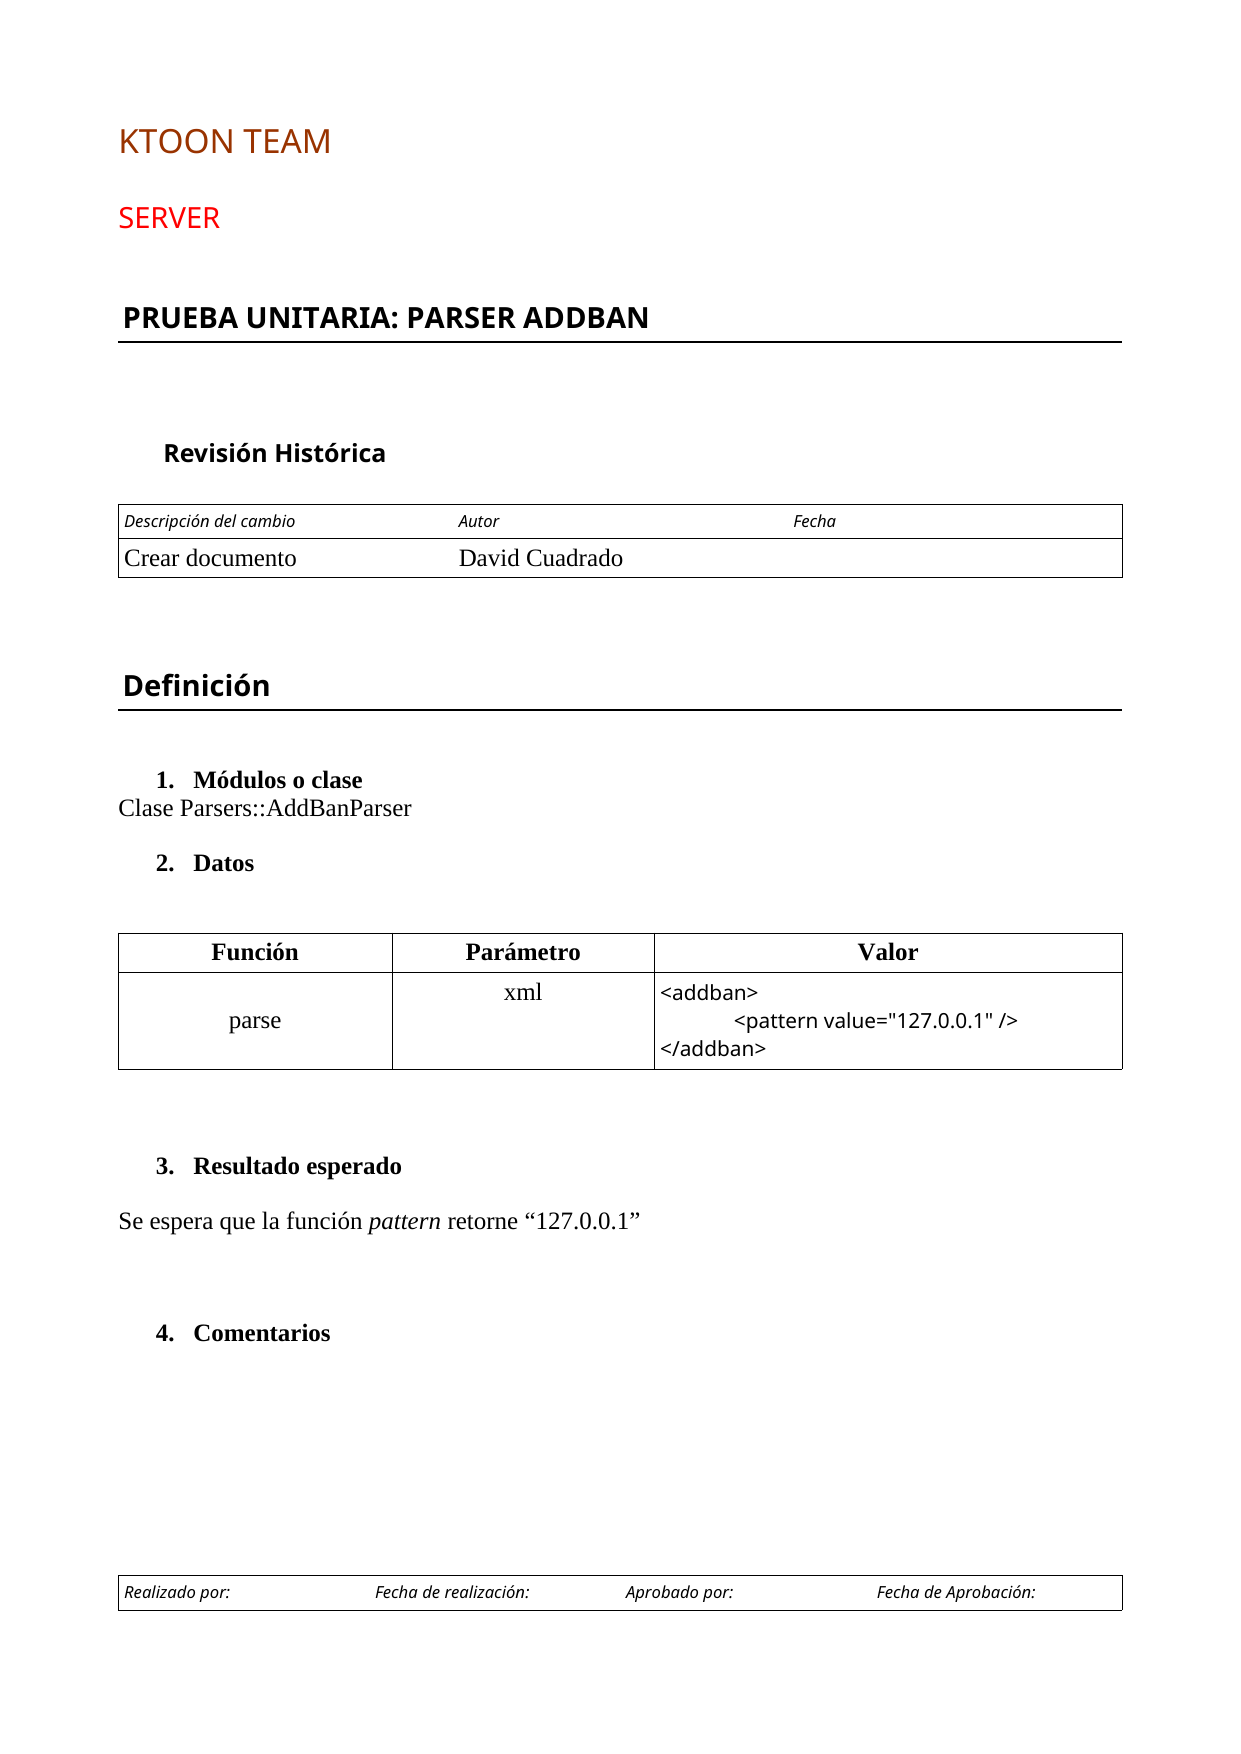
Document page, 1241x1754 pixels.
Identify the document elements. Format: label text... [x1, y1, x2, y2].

text KTOON TEAM [118, 118, 1122, 163]
text Se espera que la función pattern retorne “127.0.0.1” [118, 1207, 1122, 1235]
table_cell xml [393, 973, 654, 1069]
table_cell <addban> <pattern value="127.0.0.1" /> </addban> [655, 973, 1122, 1069]
text Clase Parsers::AddBanParser [118, 794, 1122, 822]
text SERVER [118, 198, 1122, 237]
table_header Realizado por: [119, 1576, 369, 1609]
table_header Fecha de Aprobación: [871, 1576, 1122, 1609]
table_cell David Cuadrado [453, 539, 787, 577]
table_cell Crear documento [119, 539, 453, 577]
table_header Aprobado por: [620, 1576, 871, 1609]
text PRUEBA UNITARIA: PARSER ADDBAN [118, 293, 1122, 341]
table_cell parse [119, 973, 392, 1069]
table_header Valor [655, 934, 1122, 972]
list Resultado esperado [156, 1152, 1122, 1180]
table_header Parámetro [393, 934, 654, 972]
table_header Fecha [787, 505, 1122, 538]
list Datos [156, 849, 1122, 877]
subtitle Revisión Histórica [118, 436, 1122, 470]
table_header Fecha de realización: [369, 1576, 620, 1609]
table_header Descripción del cambio [119, 505, 453, 538]
list Comentarios [156, 1319, 1122, 1347]
list Módulos o clase [156, 766, 1122, 794]
text Definición [118, 660, 1122, 709]
table_cell [787, 539, 1122, 577]
table_header Autor [453, 505, 787, 538]
table_header Función [119, 934, 392, 972]
